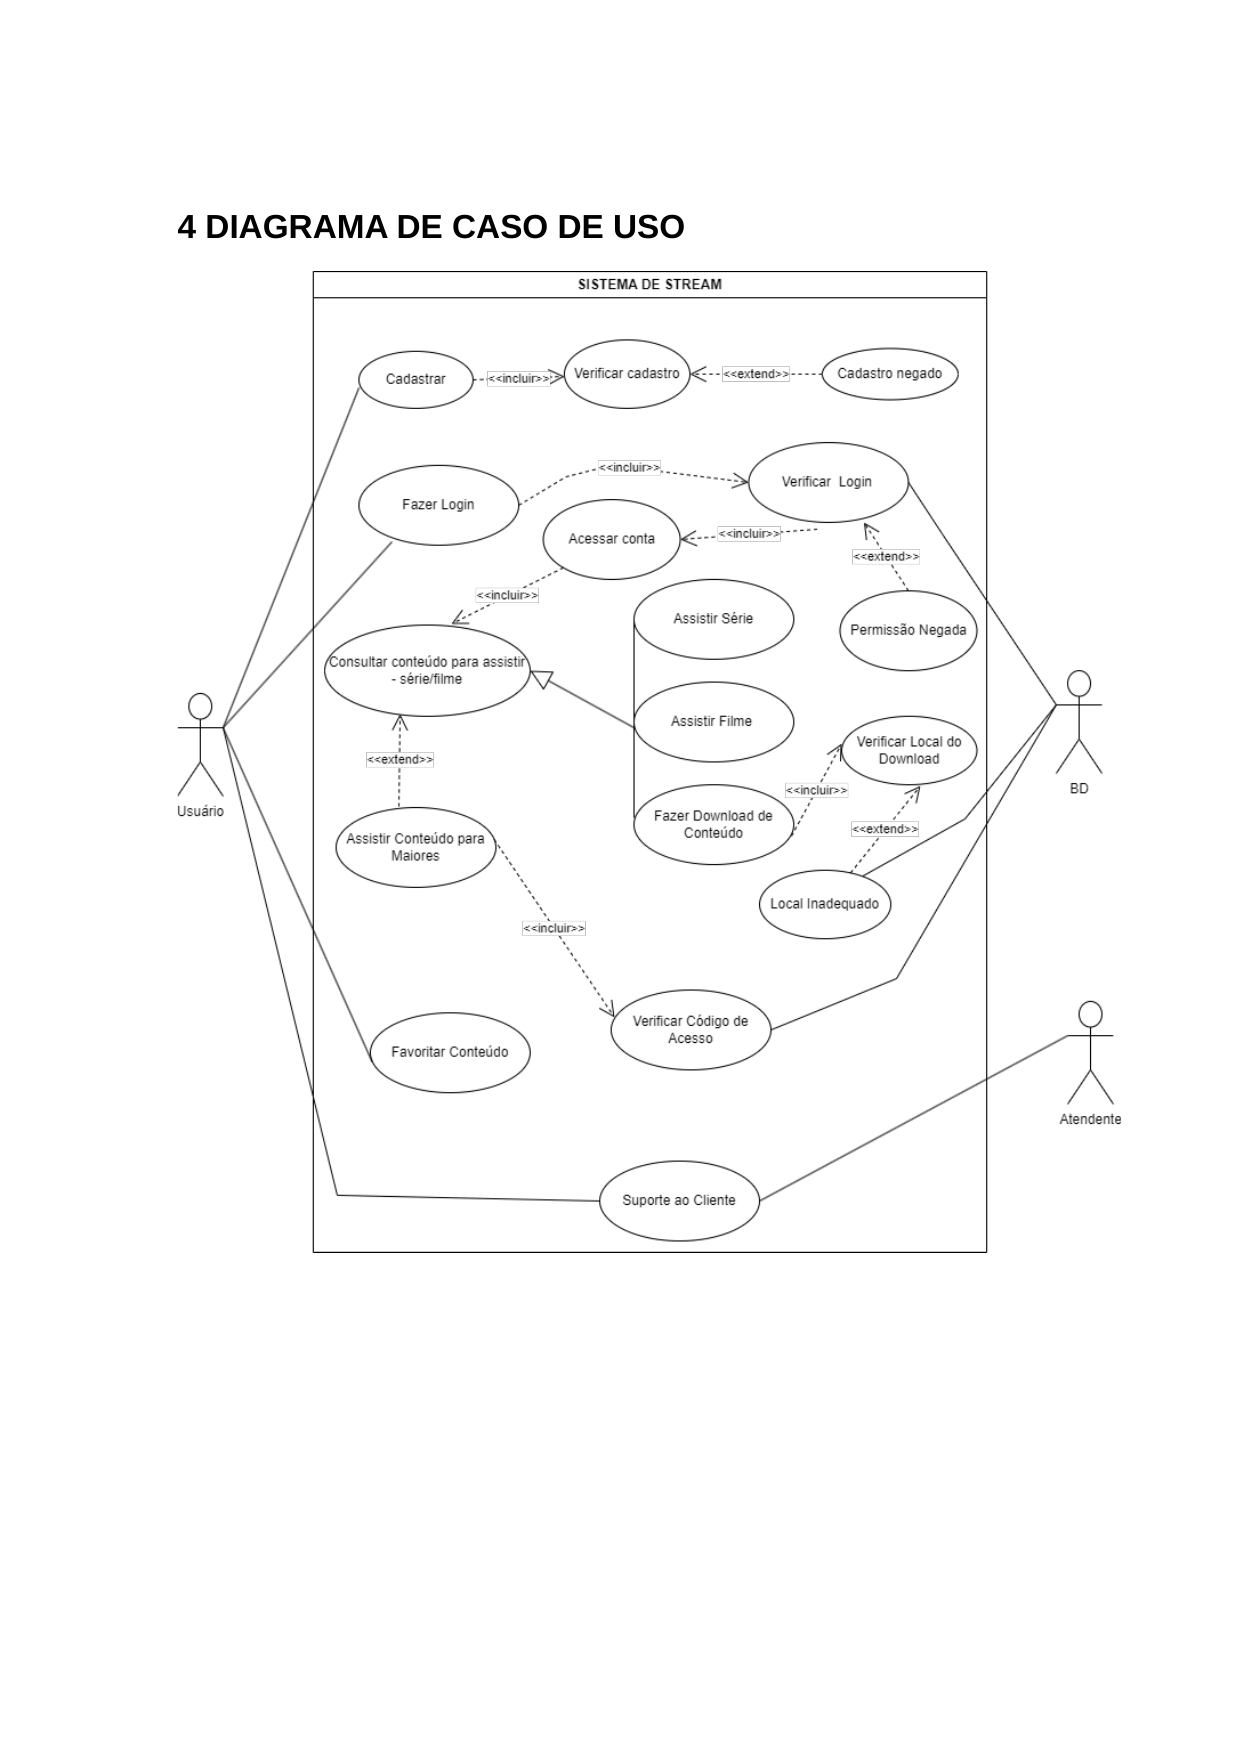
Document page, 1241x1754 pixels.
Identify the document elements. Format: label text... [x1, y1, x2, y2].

subtitle 4 DIAGRAMA DE CASO DE USO [177, 207, 1121, 245]
